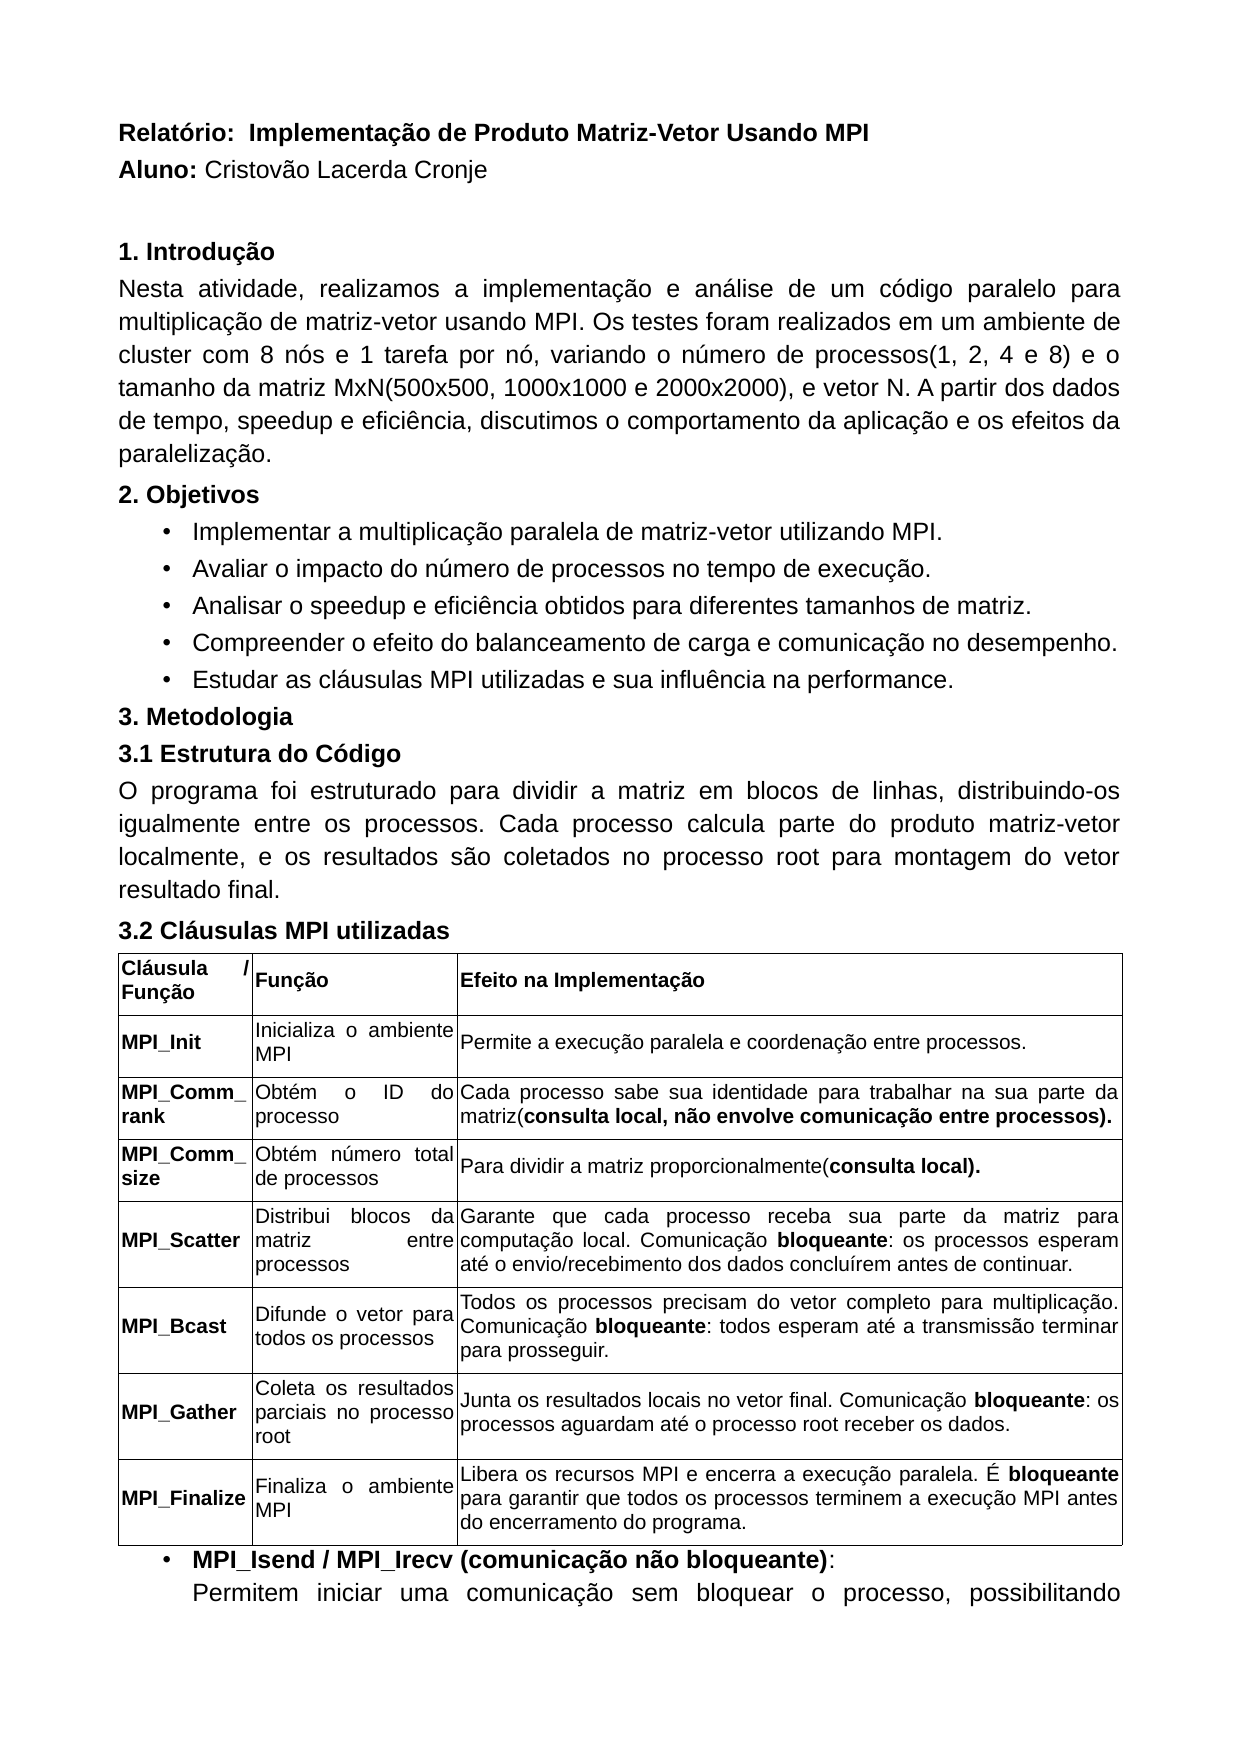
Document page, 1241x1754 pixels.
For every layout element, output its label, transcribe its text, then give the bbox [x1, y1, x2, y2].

list MPI_Isend / MPI_Irecv (comunicação não bloqueante): Permitem iniciar uma comunicação sem bloquear o processo, possibilitando [162, 1546, 1122, 1607]
table_cell Cada processo sabe sua identidade para trabalhar na sua parte da matriz(consulta local, não envolve comunicação entre processos). [458, 1078, 1122, 1139]
table_cell Libera os recursos MPI e encerra a execução paralela. É bloqueante para garantir que todos os processos terminem a execução MPI antes do encerramento do programa. [458, 1460, 1122, 1545]
text O programa foi estruturado para dividir a matriz em blocos de linhas, distribuindo-os igualmente entre os processos. Cada processo calcula parte do produto matriz-vetor localmente, e os resultados são coletados no processo root para montagem do vetor resultado final. [118, 776, 1122, 904]
table_cell Finaliza o ambiente MPI [253, 1460, 457, 1545]
list Compreender o efeito do balanceamento de carga e comunicação no desempenho. [162, 628, 1122, 657]
table_cell Distribui blocos da matriz entre processos [253, 1202, 457, 1287]
table_cell Coleta os resultados parciais no processo root [253, 1374, 457, 1459]
table_cell MPI_Finalize [119, 1460, 252, 1545]
table_cell Para dividir a matriz proporcionalmente(consulta local). [458, 1140, 1122, 1201]
list Implementar a multiplicação paralela de matriz-vetor utilizando MPI. [162, 517, 1122, 546]
table_cell MPI_Bcast [119, 1288, 252, 1373]
text Aluno: Cristovão Lacerda Cronje [118, 155, 1122, 184]
table_cell MPI_Gather [119, 1374, 252, 1459]
table_cell Obtém número total de processos [253, 1140, 457, 1201]
list Avaliar o impacto do número de processos no tempo de execução. [162, 554, 1122, 583]
table_cell MPI_Scatter [119, 1202, 252, 1287]
table_cell Garante que cada processo receba sua parte da matriz para computação local. Comunicação bloqueante: os processos esperam até o envio/recebimento dos dados concluírem antes de continuar. [458, 1202, 1122, 1287]
table_header Efeito na Implementação [458, 954, 1122, 1015]
subtitle 1. Introdução [118, 237, 1122, 266]
table_cell MPI_Comm_rank [119, 1078, 252, 1139]
table_cell Todos os processos precisam do vetor completo para multiplicação. Comunicação bloqueante: todos esperam até a transmissão terminar para prosseguir. [458, 1288, 1122, 1373]
table_cell MPI_Comm_size [119, 1140, 252, 1201]
subtitle 3. Metodologia [118, 702, 1122, 731]
table_cell Permite a execução paralela e coordenação entre processos. [458, 1016, 1122, 1077]
list Estudar as cláusulas MPI utilizadas e sua influência na performance. [162, 665, 1122, 694]
subtitle 3.2 Cláusulas MPI utilizadas [118, 916, 1122, 945]
table_cell Obtém o ID do processo [253, 1078, 457, 1139]
table_header Função [253, 954, 457, 1015]
table_cell MPI_Init [119, 1016, 252, 1077]
list Analisar o speedup e eficiência obtidos para diferentes tamanhos de matriz. [162, 591, 1122, 620]
table_cell Inicializa o ambiente MPI [253, 1016, 457, 1077]
subtitle Relatório: Implementação de Produto Matriz-Vetor Usando MPI [118, 118, 1122, 147]
table_cell Difunde o vetor para todos os processos [253, 1288, 457, 1373]
subtitle 3.1 Estrutura do Código [118, 739, 1122, 768]
subtitle 2. Objetivos [118, 480, 1122, 509]
text Nesta atividade, realizamos a implementação e análise de um código paralelo para multiplicação de matriz-vetor usando MPI. Os testes foram realizados em um ambiente de cluster com 8 nós e 1 tarefa por nó, variando o número de processos(1, 2, 4 e 8) e o tamanho da matriz MxN(500x500, 1000x1000 e 2000x2000), e vetor N. A partir dos dados de tempo, speedup e eficiência, discutimos o comportamento da aplicação e os efeitos da paralelização. [118, 274, 1122, 468]
table_cell Junta os resultados locais no vetor final. Comunicação bloqueante: os processos aguardam até o processo root receber os dados. [458, 1374, 1122, 1459]
table_header Cláusula / Função [119, 954, 252, 1015]
